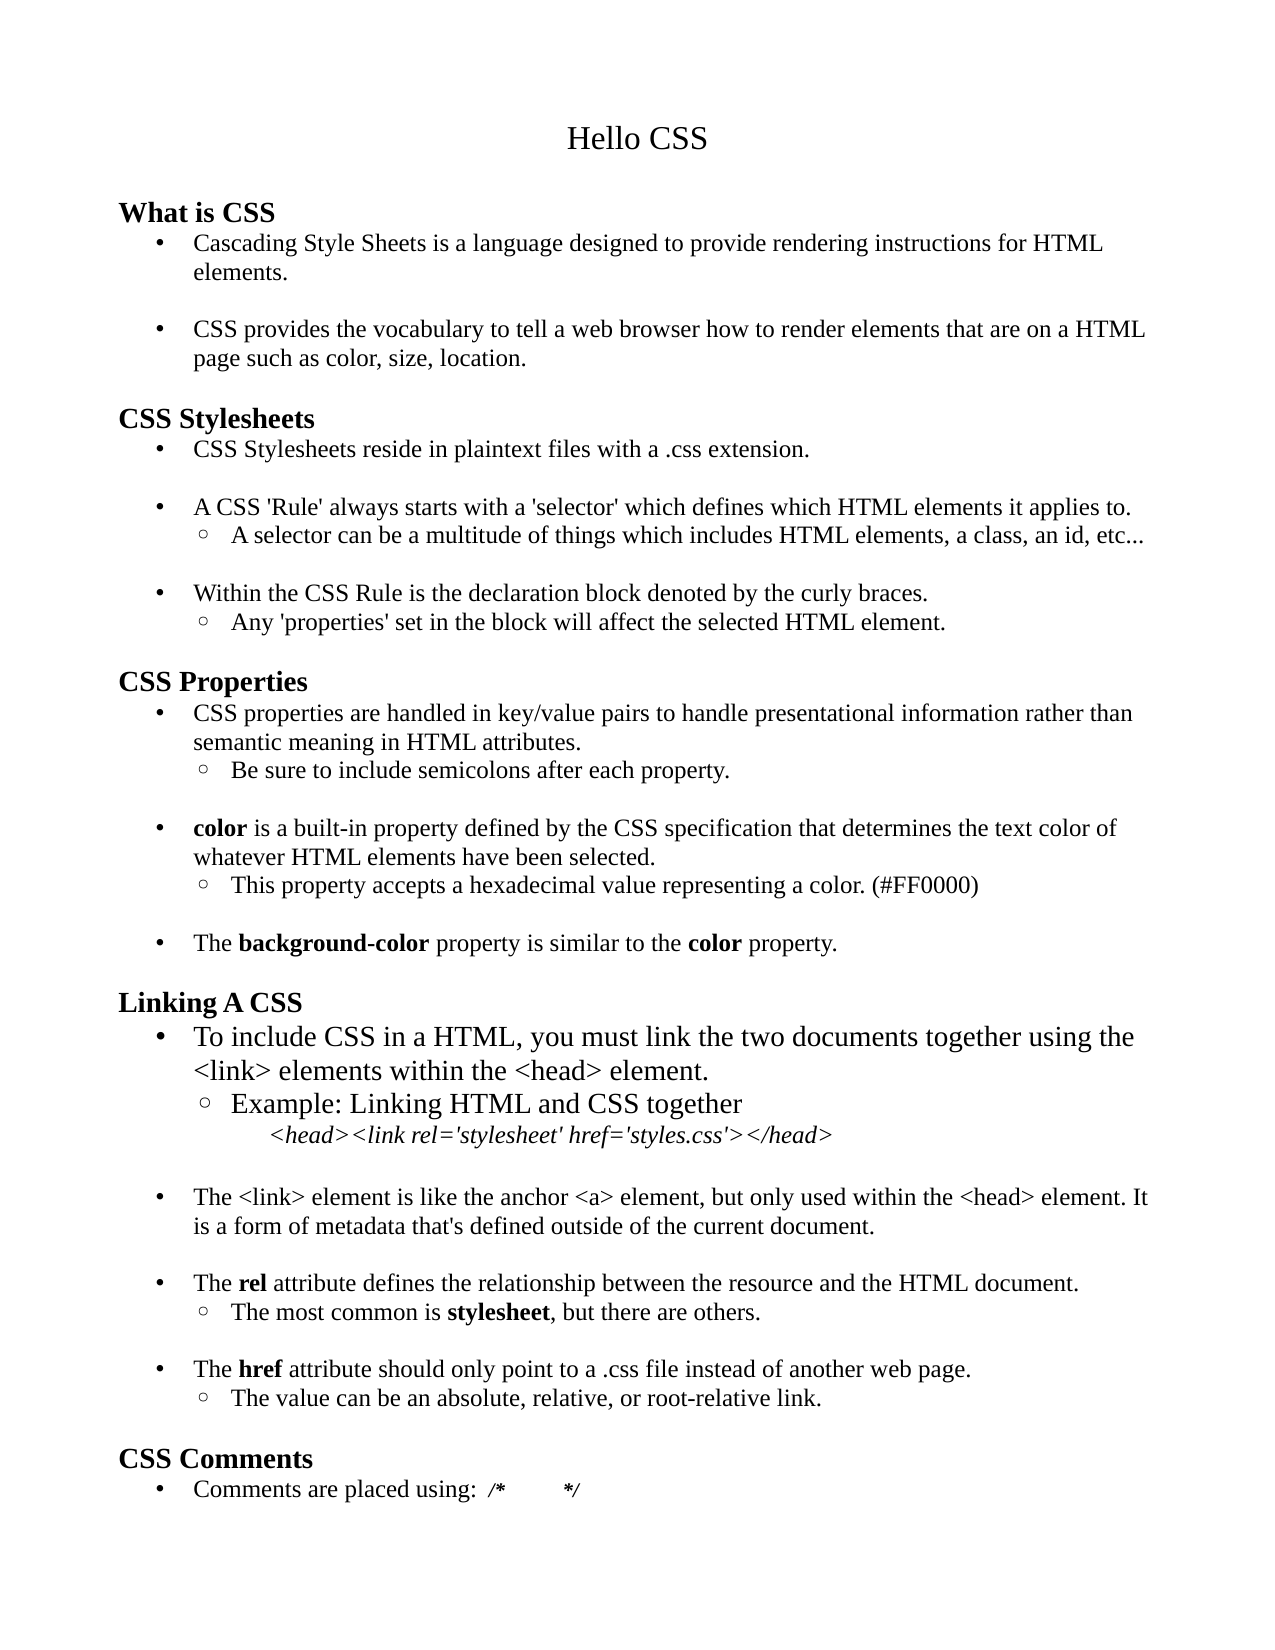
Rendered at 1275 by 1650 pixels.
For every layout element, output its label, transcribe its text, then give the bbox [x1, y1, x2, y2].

list The rel attribute defines the relationship between the resource and the HTML document. [156, 1268, 1157, 1297]
list The <link> element is like the anchor <a> element, but only used within the <head> element. It is a form of metadata that's defined outside of the current document. [156, 1182, 1157, 1239]
list CSS properties are handled in key/value pairs to handle presentational information rather than semantic meaning in HTML attributes. [156, 698, 1157, 755]
text CSS Properties [118, 664, 1157, 698]
list To include CSS in a HTML, you must link the two documents together using the <link> elements within the <head> element. [156, 1019, 1157, 1086]
list Comments are placed using: /* */ [156, 1474, 1157, 1503]
list Cascading Style Sheets is a language designed to provide rendering instructions for HTML elements. [156, 228, 1157, 286]
text CSS Comments [118, 1441, 1157, 1474]
list CSS provides the vocabulary to tell a web browser how to render elements that are on a HTML page such as color, size, location. [156, 314, 1157, 372]
list A CSS 'Rule' always starts with a 'selector' which defines which HTML elements it applies to. [156, 492, 1157, 521]
list A selector can be a multitude of things which includes HTML elements, a class, an id, etc... [193, 521, 1157, 549]
list The value can be an absolute, relative, or root-relative link. [193, 1383, 1157, 1412]
list color is a built-in property defined by the CSS specification that determines the text color of whatever HTML elements have been selected. [156, 813, 1157, 870]
list Any 'properties' set in the block will affect the selected HTML element. [193, 607, 1157, 636]
list The background-color property is similar to the color property. [156, 928, 1157, 957]
text Hello CSS [118, 118, 1157, 156]
list This property accepts a hexadecimal value representing a color. (#FF0000) [193, 870, 1157, 899]
list <head><link rel='stylesheet' href='styles.css'></head> [231, 1120, 1157, 1148]
list The most common is stylesheet, but there are others. [193, 1297, 1157, 1326]
text Linking A CSS [118, 985, 1157, 1019]
list CSS Stylesheets reside in plaintext files with a .css extension. [156, 434, 1157, 463]
list Be sure to include semicolons after each property. [193, 755, 1157, 784]
list The href attribute should only point to a .css file instead of another web page. [156, 1354, 1157, 1383]
list Within the CSS Rule is the declaration block denoted by the curly braces. [156, 578, 1157, 607]
list Example: Linking HTML and CSS together [193, 1086, 1157, 1120]
text CSS Stylesheets [118, 401, 1157, 434]
text What is CSS [118, 195, 1157, 228]
